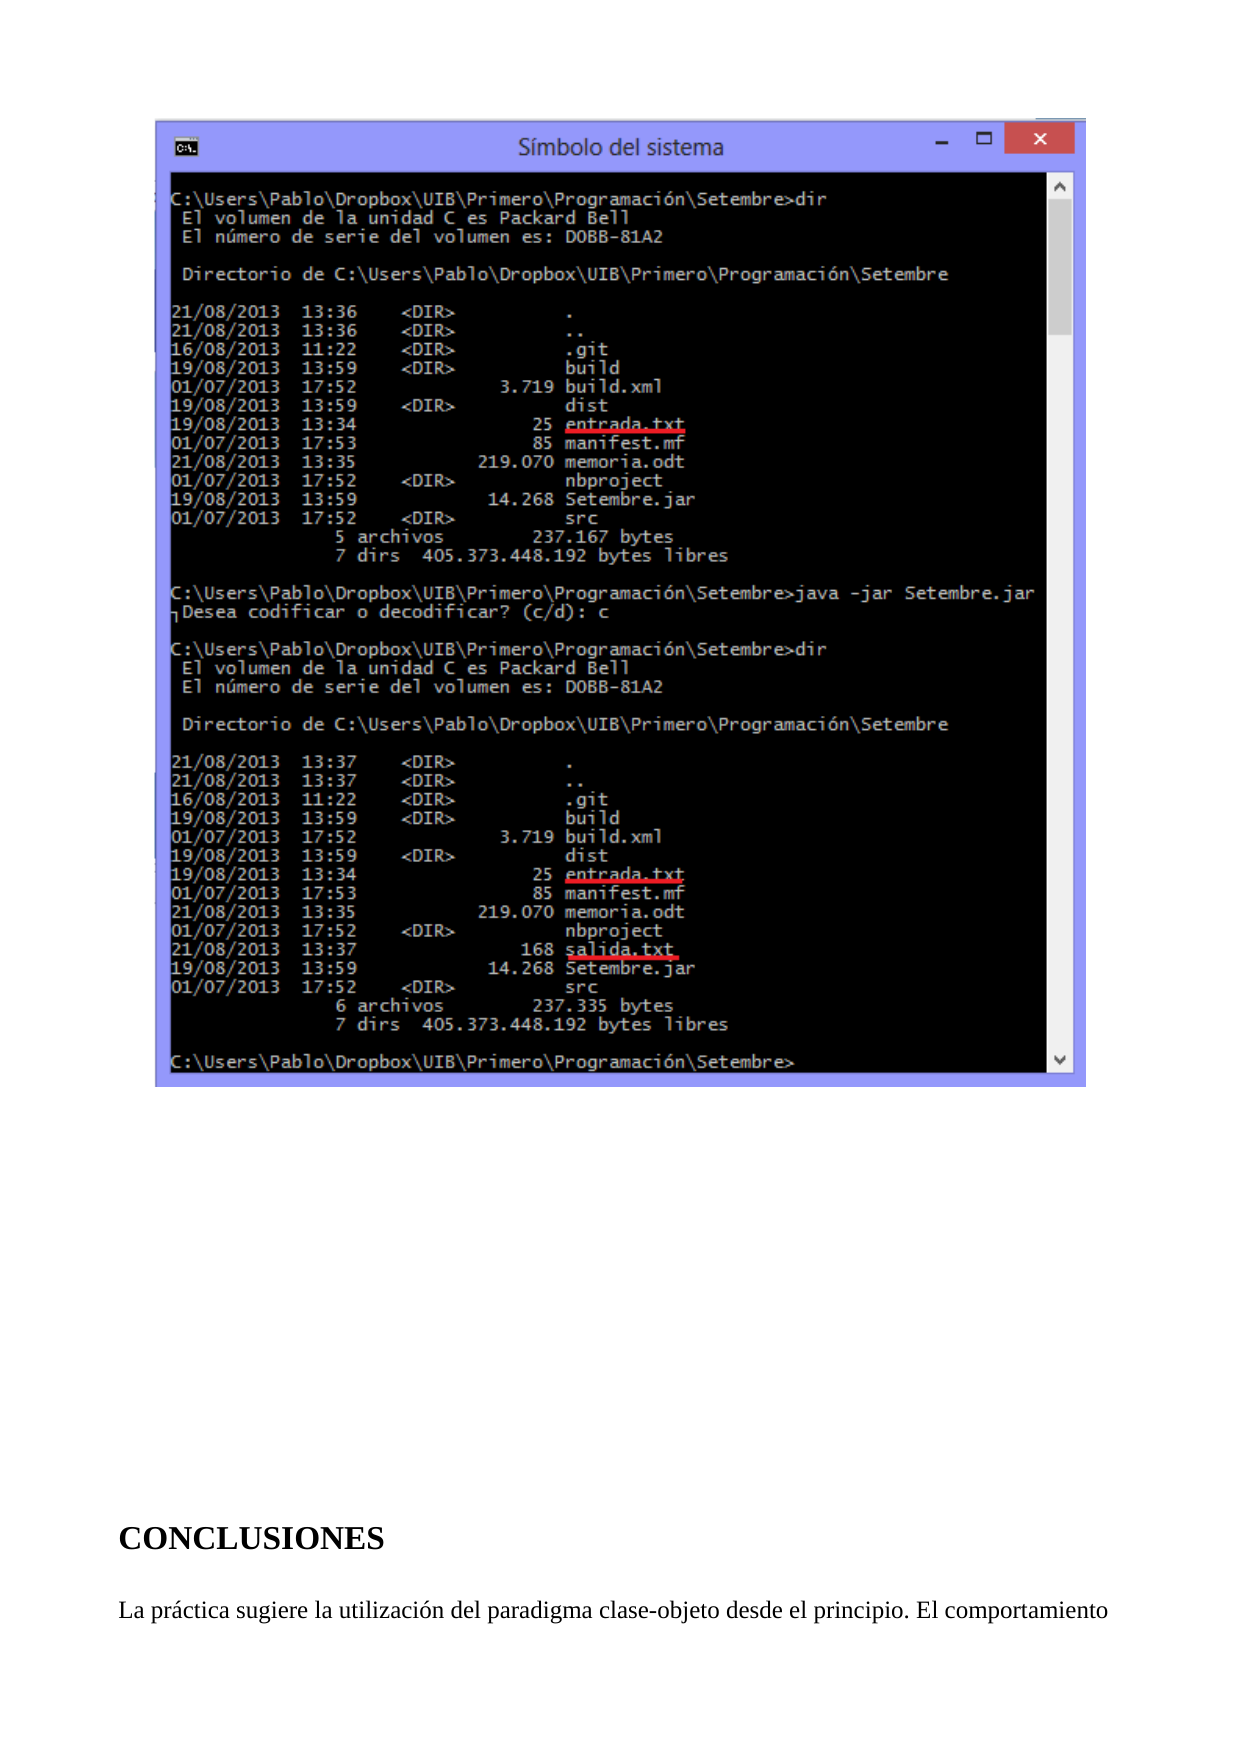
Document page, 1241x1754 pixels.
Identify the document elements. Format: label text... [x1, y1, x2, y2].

text La práctica sugiere la utilización del paradigma clase-objeto desde el principio. El comportamiento [118, 1595, 1122, 1624]
text CONCLUSIONES [118, 1518, 1122, 1557]
picture [154, 118, 1086, 1087]
